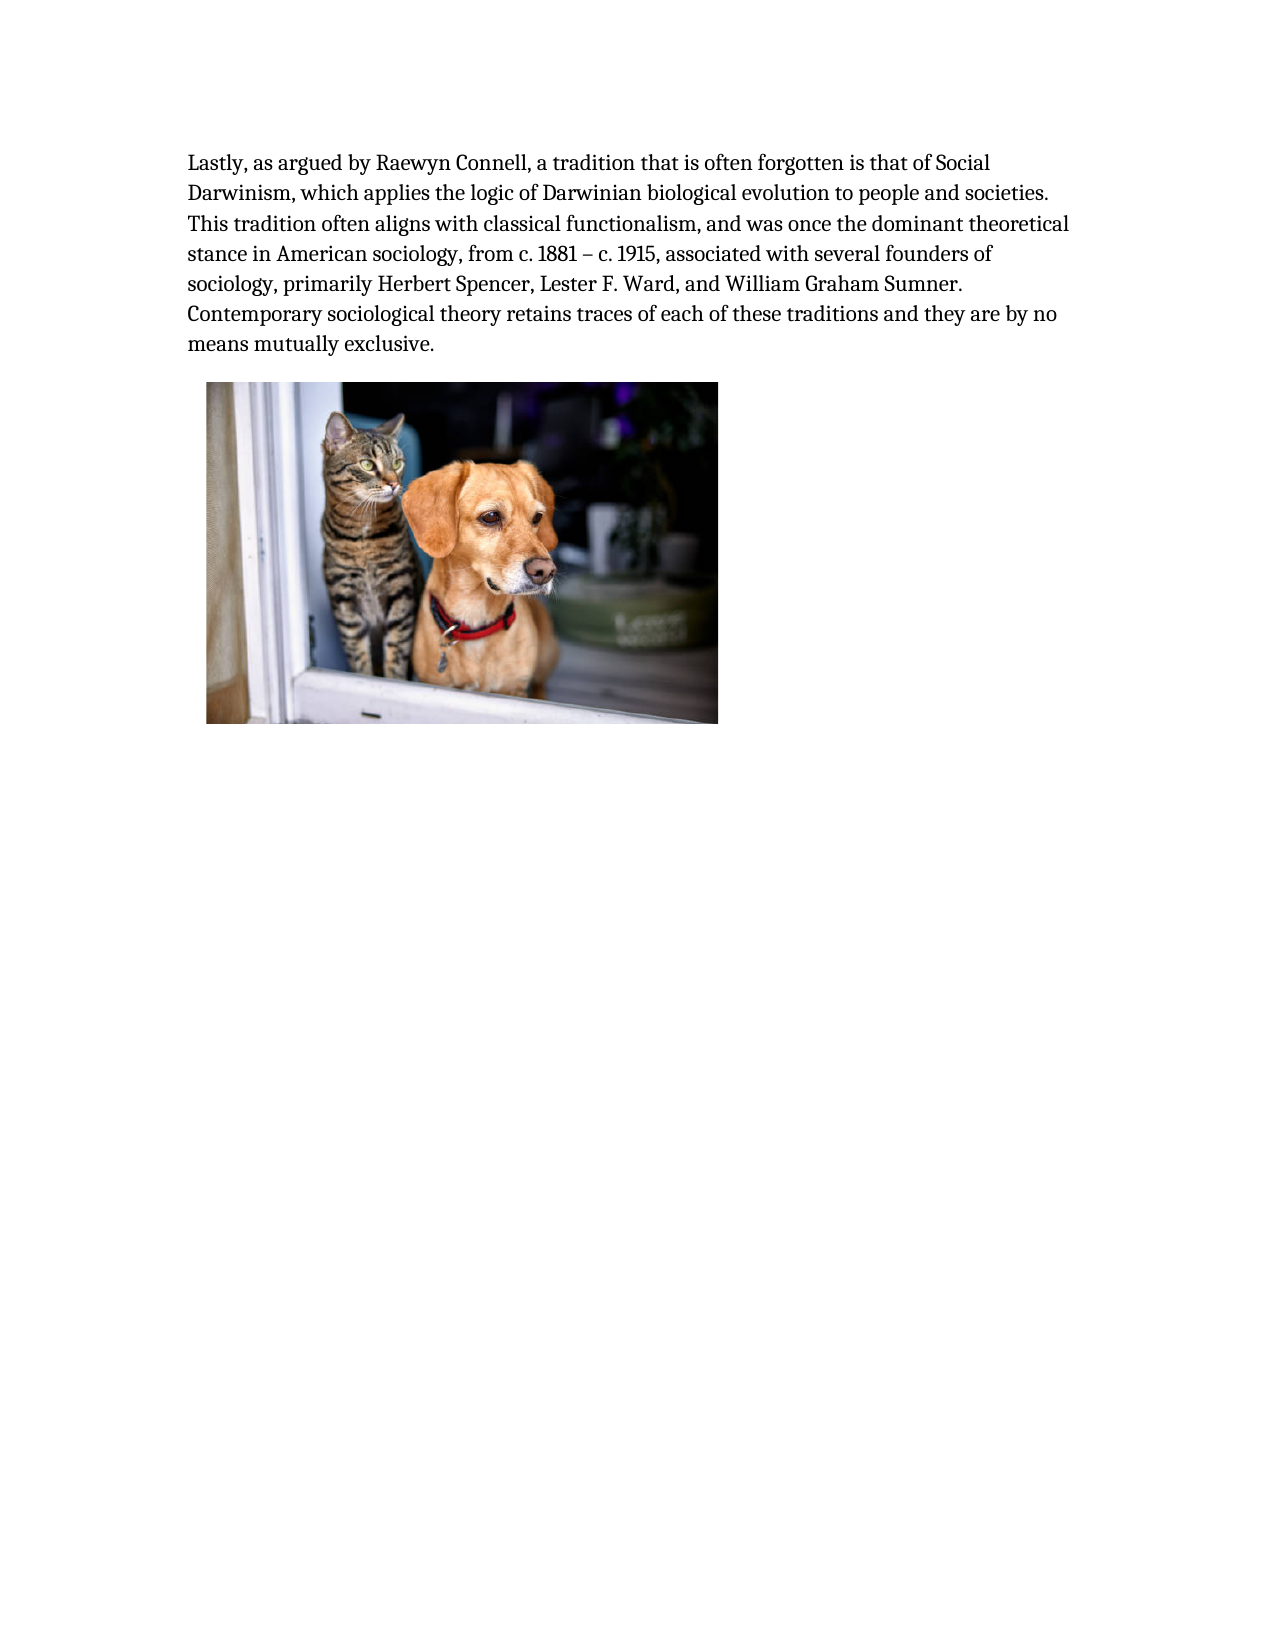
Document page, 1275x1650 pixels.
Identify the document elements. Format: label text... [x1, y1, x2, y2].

text Lastly, as argued by Raewyn Connell, a tradition that is often forgotten is that of Social Darwinism, which applies the logic of Darwinian biological evolution to people and societies. This tradition often aligns with classical functionalism, and was once the dominant theoretical stance in American sociology, from c. 1881 – c. 1915, associated with several founders of sociology, primarily Herbert Spencer, Lester F. Ward, and William Graham Sumner. Contemporary sociological theory retains traces of each of these traditions and they are by no means mutually exclusive. [187, 150, 1087, 358]
picture [206, 382, 719, 724]
